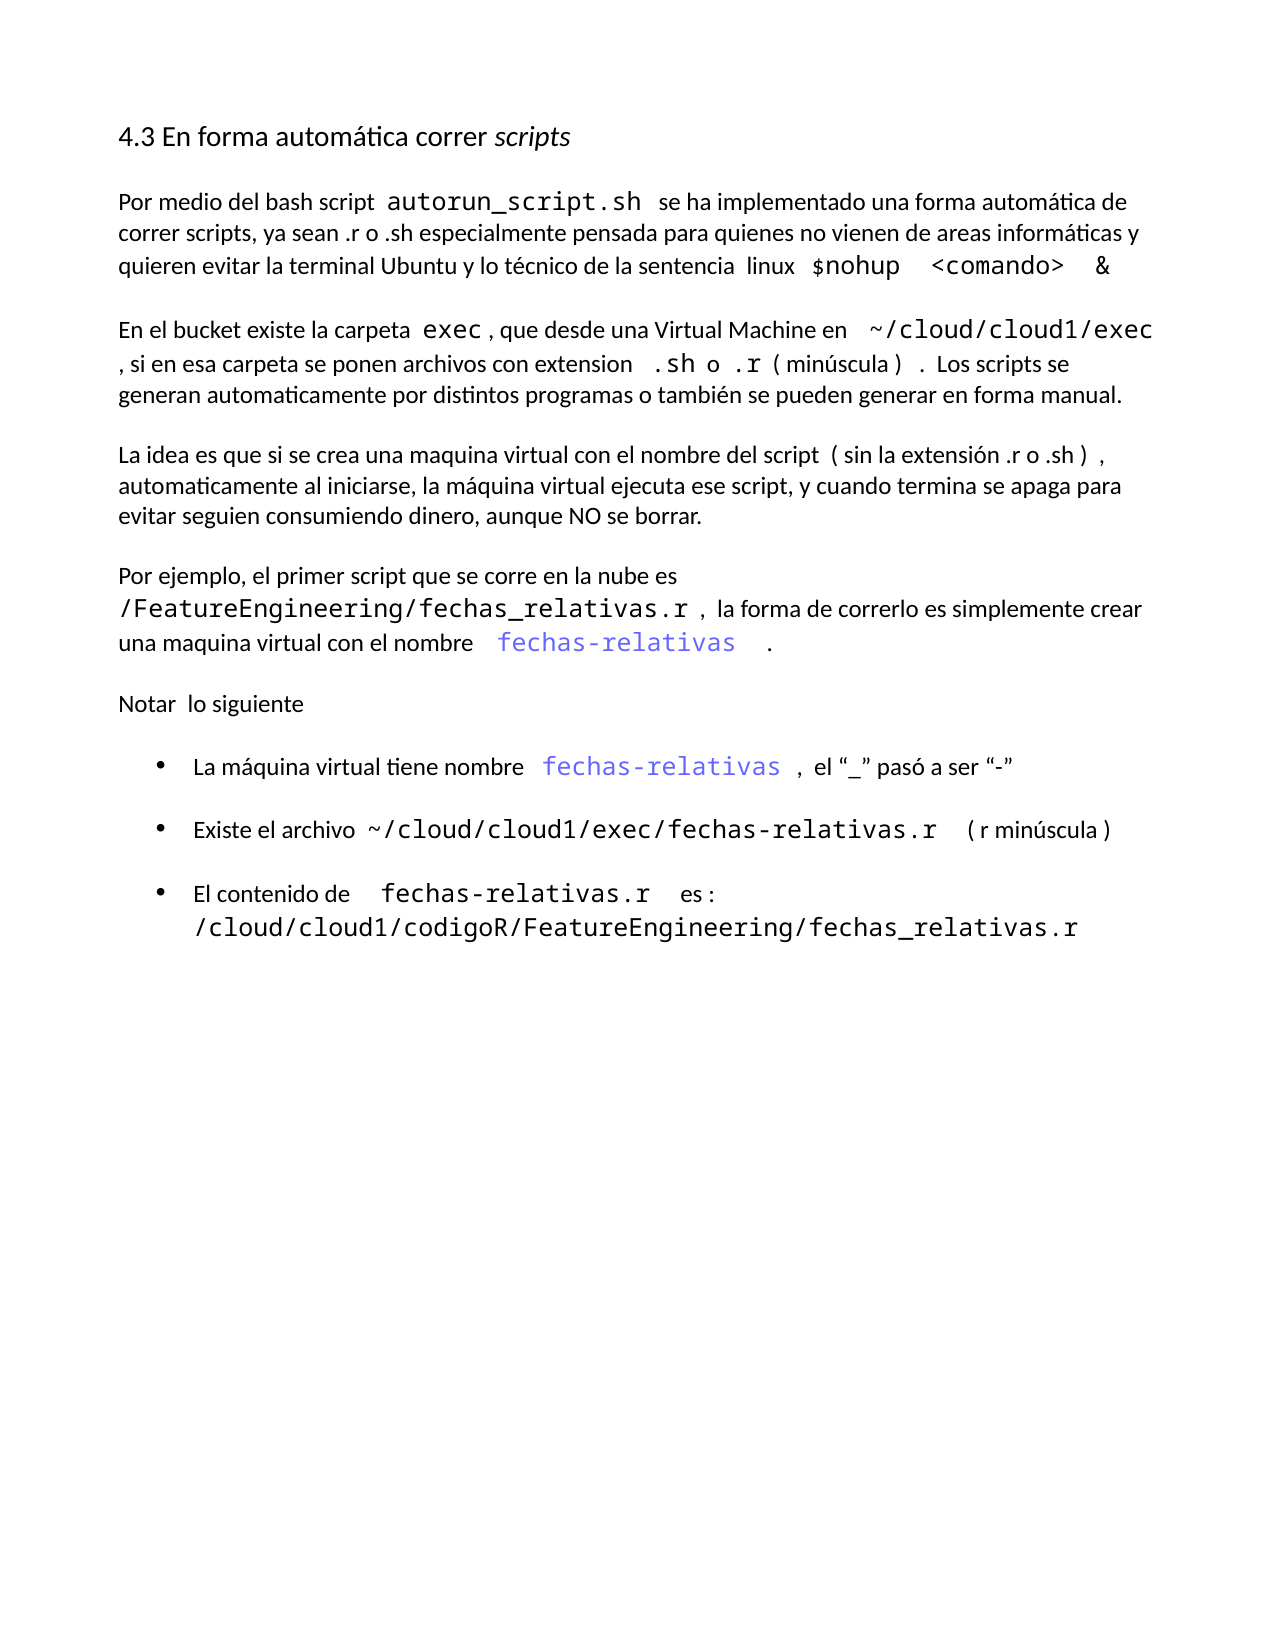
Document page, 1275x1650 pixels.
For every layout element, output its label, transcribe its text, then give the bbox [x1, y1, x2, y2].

text La idea es que si se crea una maquina virtual con el nombre del script ( sin la extensión .r o .sh ) , automaticamente al iniciarse, la máquina virtual ejecuta ese script, y cuando termina se apaga para evitar seguien consumiendo dinero, aunque NO se borrar. [118, 439, 1157, 531]
text En el bucket existe la carpeta exec , que desde una Virtual Machine en ~/cloud/cloud1/exec , si en esa carpeta se ponen archivos con extension .sh o .r ( minúscula ) . Los scripts se generan automaticamente por distintos programas o también se pueden generar en forma manual. [118, 311, 1157, 410]
list La máquina virtual tiene nombre fechas-relativas , el “_” pasó a ser “-” [156, 749, 1157, 783]
list Existe el archivo ~/cloud/cloud1/exec/fechas-relativas.r ( r minúscula ) [156, 812, 1157, 846]
text Por ejemplo, el primer script que se corre en la nube es /FeatureEngineering/fechas_relativas.r , la forma de correrlo es simplemente crear una maquina virtual con el nombre fechas-relativas . [118, 561, 1157, 659]
text Notar lo siguiente [118, 689, 1157, 719]
text 4.3 En forma automática correr scripts [118, 118, 1157, 154]
text Por medio del bash script autorun_script.sh se ha implementado una forma automática de correr scripts, ya sean .r o .sh especialmente pensada para quienes no vienen de areas informáticas y quieren evitar la terminal Ubuntu y lo técnico de la sentencia linux $nohup <comando> & [118, 183, 1157, 282]
list El contenido de fechas-relativas.r es : /cloud/cloud1/codigoR/FeatureEngineering/fechas_relativas.r [156, 876, 1157, 944]
